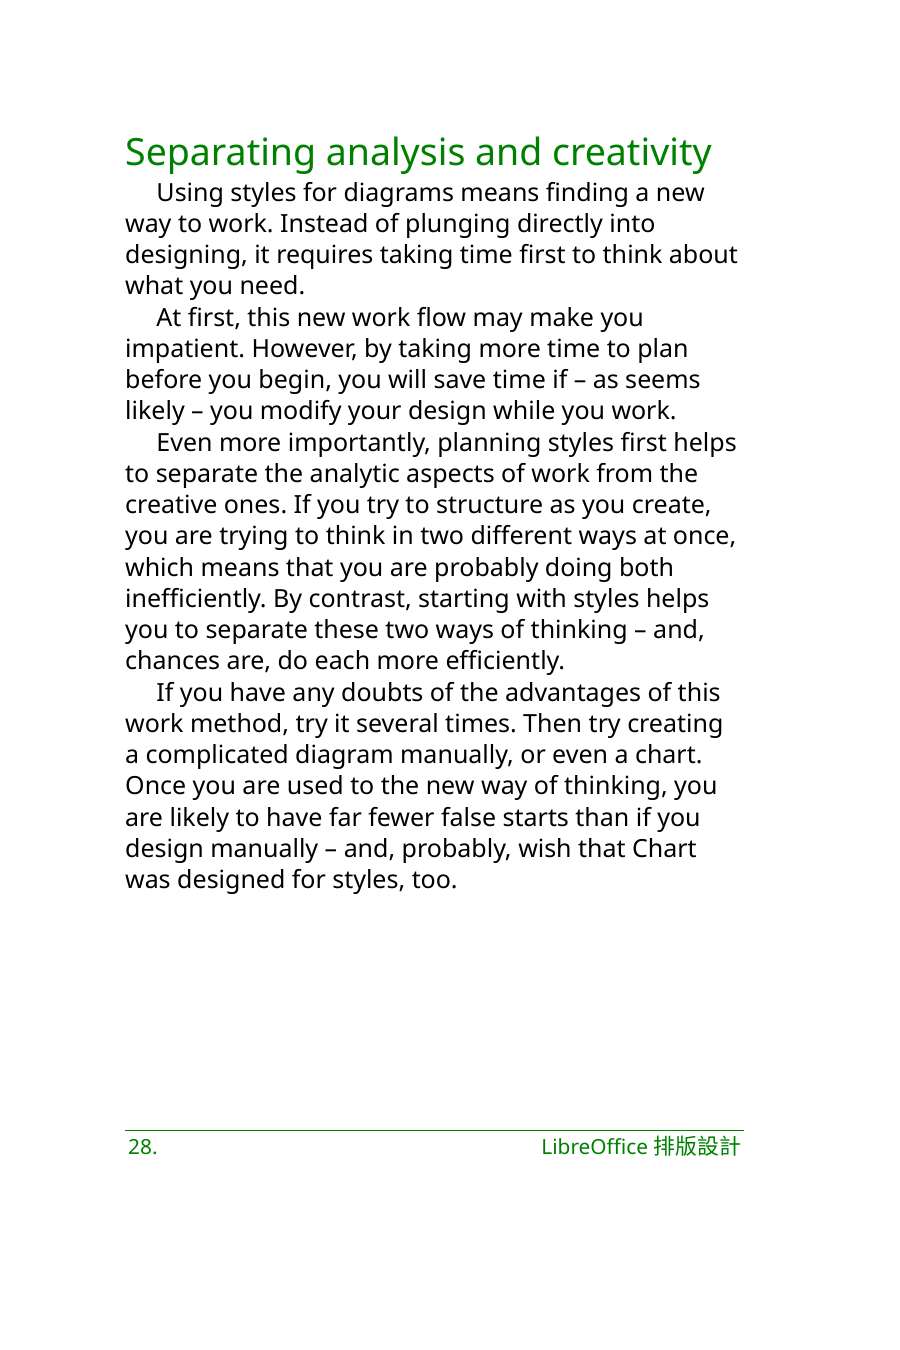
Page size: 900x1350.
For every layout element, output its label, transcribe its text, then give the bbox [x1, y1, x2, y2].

text At first, this new work flow may make you impatient. However, by taking more time to plan before you begin, you will save time if – as seems likely – you modify your design while you work. [125, 301, 744, 426]
text If you have any doubts of the advantages of this work method, try it several times. Then try creating a complicated diagram manually, or even a chart. Once you are used to the new way of thinking, you are likely to have far fewer false starts than if you design manually – and, probably, wish that Chart was designed for styles, too. [125, 676, 744, 895]
text Using styles for diagrams means finding a new way to work. Instead of plunging directly into designing, it requires taking time first to think about what you need. [125, 176, 744, 301]
text Even more importantly, planning styles first helps to separate the analytic aspects of work from the creative ones. If you try to structure as you create, you are trying to think in two different ways at once, which means that you are probably doing both inefficiently. By contrast, starting with styles helps you to separate these two ways of thinking – and, chances are, do each more efficiently. [125, 426, 744, 676]
subtitle Separating analysis and creativity [125, 125, 744, 176]
